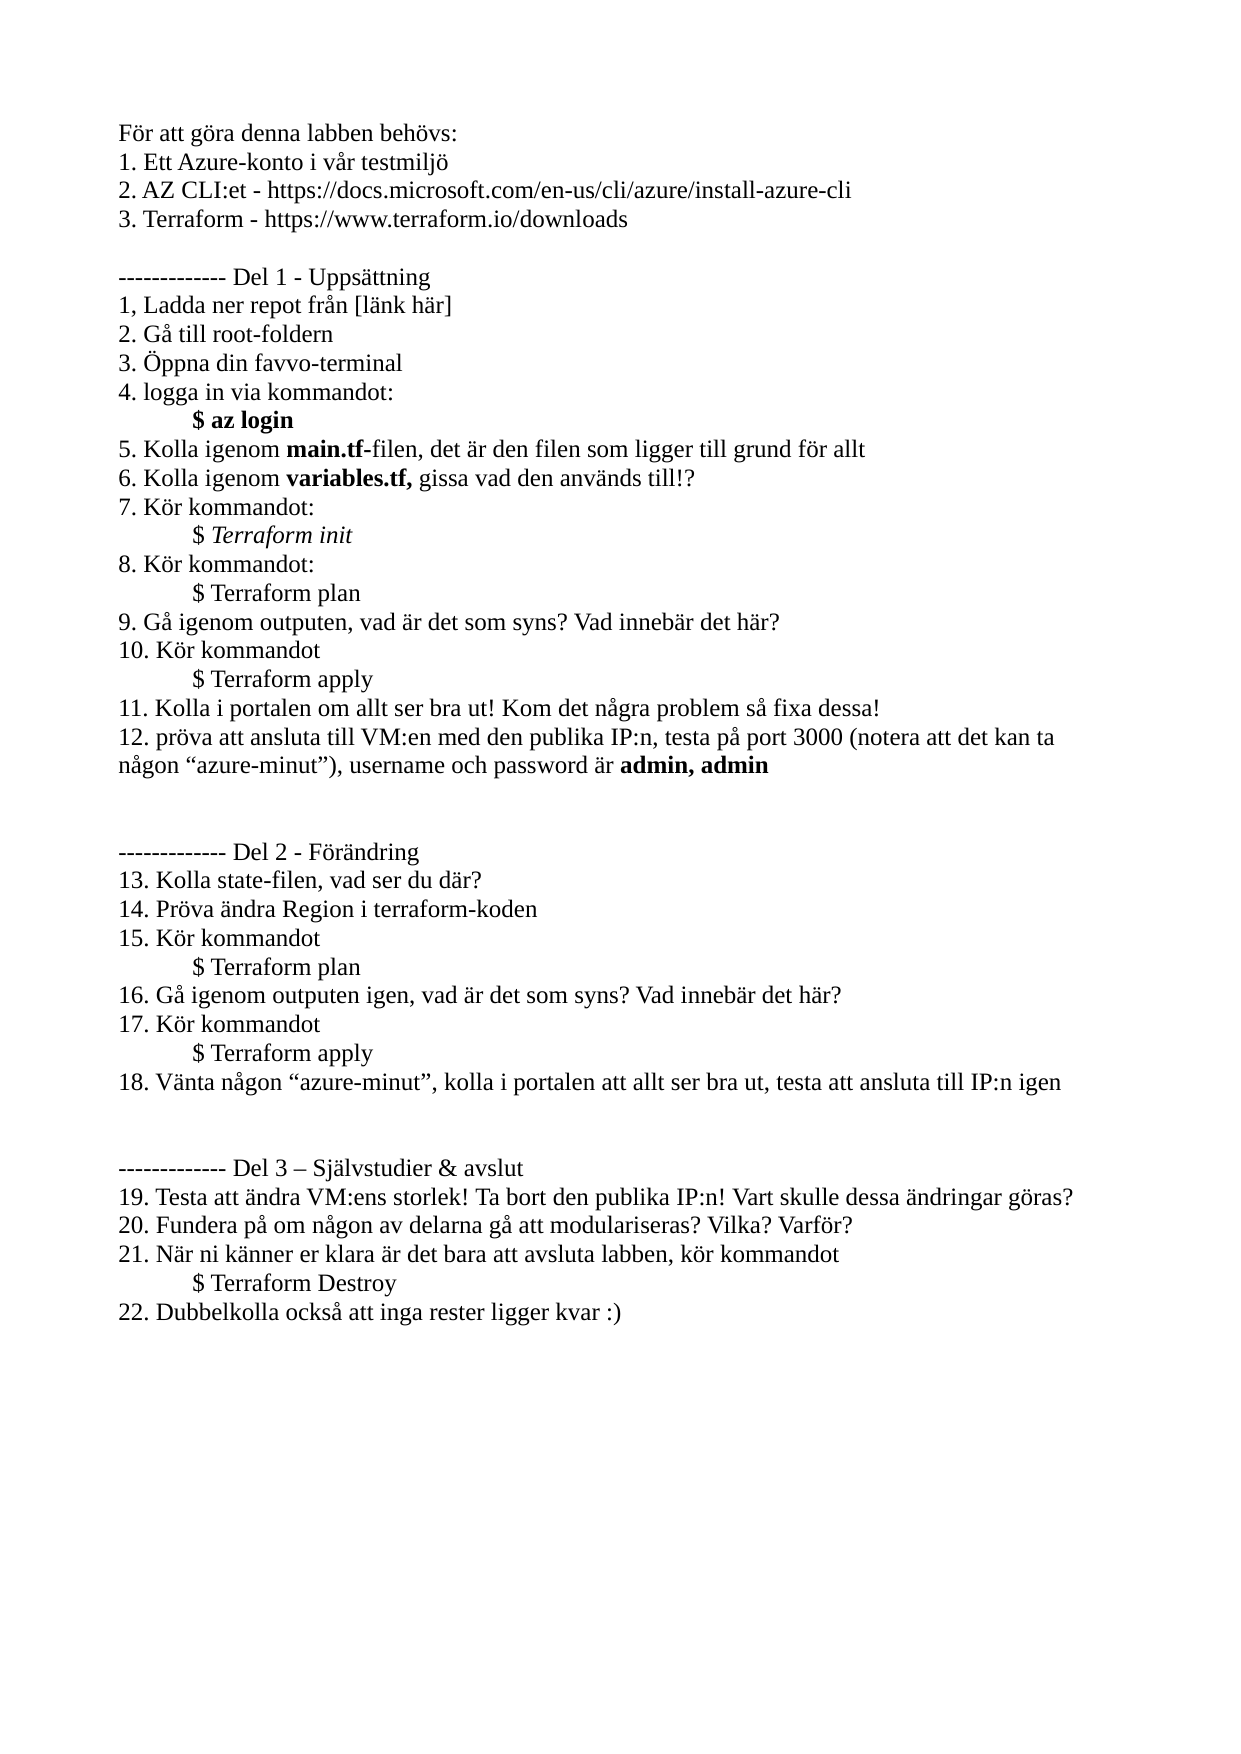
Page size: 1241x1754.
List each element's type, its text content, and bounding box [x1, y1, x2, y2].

text $ Terraform plan [118, 578, 1122, 607]
text 2. Gå till root-foldern [118, 319, 1122, 348]
text $ Terraform Destroy [118, 1268, 1122, 1297]
text 16. Gå igenom outputen igen, vad är det som syns? Vad innebär det här? [118, 981, 1122, 1009]
text 11. Kolla i portalen om allt ser bra ut! Kom det några problem så fixa dessa! [118, 693, 1122, 722]
text 22. Dubbelkolla också att inga rester ligger kvar :) [118, 1297, 1122, 1326]
text 1. Ett Azure-konto i vår testmiljö [118, 147, 1122, 176]
text ------------- Del 3 – Självstudier & avslut [118, 1153, 1122, 1182]
text 6. Kolla igenom variables.tf, gissa vad den används till!? [118, 463, 1122, 492]
text 15. Kör kommandot $ Terraform plan [118, 923, 1122, 981]
text ------------- Del 2 - Förändring [118, 837, 1122, 866]
text 20. Fundera på om någon av delarna gå att modulariseras? Vilka? Varför? [118, 1211, 1122, 1239]
text $ Terraform init [118, 521, 1122, 549]
text 4. logga in via kommandot: [118, 377, 1122, 406]
text 3. Öppna din favvo-terminal [118, 348, 1122, 377]
text $ Terraform apply [118, 1038, 1122, 1067]
text 3. Terraform - https://www.terraform.io/downloads [118, 204, 1122, 233]
text 8. Kör kommandot: [118, 549, 1122, 578]
text 1, Ladda ner repot från [länk här] [118, 291, 1122, 319]
text 21. När ni känner er klara är det bara att avsluta labben, kör kommandot [118, 1239, 1122, 1268]
text 7. Kör kommandot: [118, 492, 1122, 521]
text 2. AZ CLI:et - https://docs.microsoft.com/en-us/cli/azure/install-azure-cli [118, 176, 1122, 204]
text $ Terraform apply [118, 664, 1122, 693]
text 18. Vänta någon “azure-minut”, kolla i portalen att allt ser bra ut, testa att ansluta till IP:n igen [118, 1067, 1122, 1096]
text 5. Kolla igenom main.tf-filen, det är den filen som ligger till grund för allt [118, 434, 1122, 463]
text $ az login [118, 406, 1122, 434]
text 10. Kör kommandot [118, 636, 1122, 664]
text För att göra denna labben behövs: [118, 118, 1122, 147]
text 12. pröva att ansluta till VM:en med den publika IP:n, testa på port 3000 (notera att det kan ta någon “azure-minut”), username och password är admin, admin [118, 722, 1122, 779]
text 17. Kör kommandot [118, 1009, 1122, 1038]
text 19. Testa att ändra VM:ens storlek! Ta bort den publika IP:n! Vart skulle dessa ändringar göras? [118, 1182, 1122, 1211]
text 9. Gå igenom outputen, vad är det som syns? Vad innebär det här? [118, 607, 1122, 636]
text ------------- Del 1 - Uppsättning [118, 262, 1122, 291]
text 13. Kolla state-filen, vad ser du där? [118, 866, 1122, 894]
text 14. Pröva ändra Region i terraform-koden [118, 894, 1122, 923]
